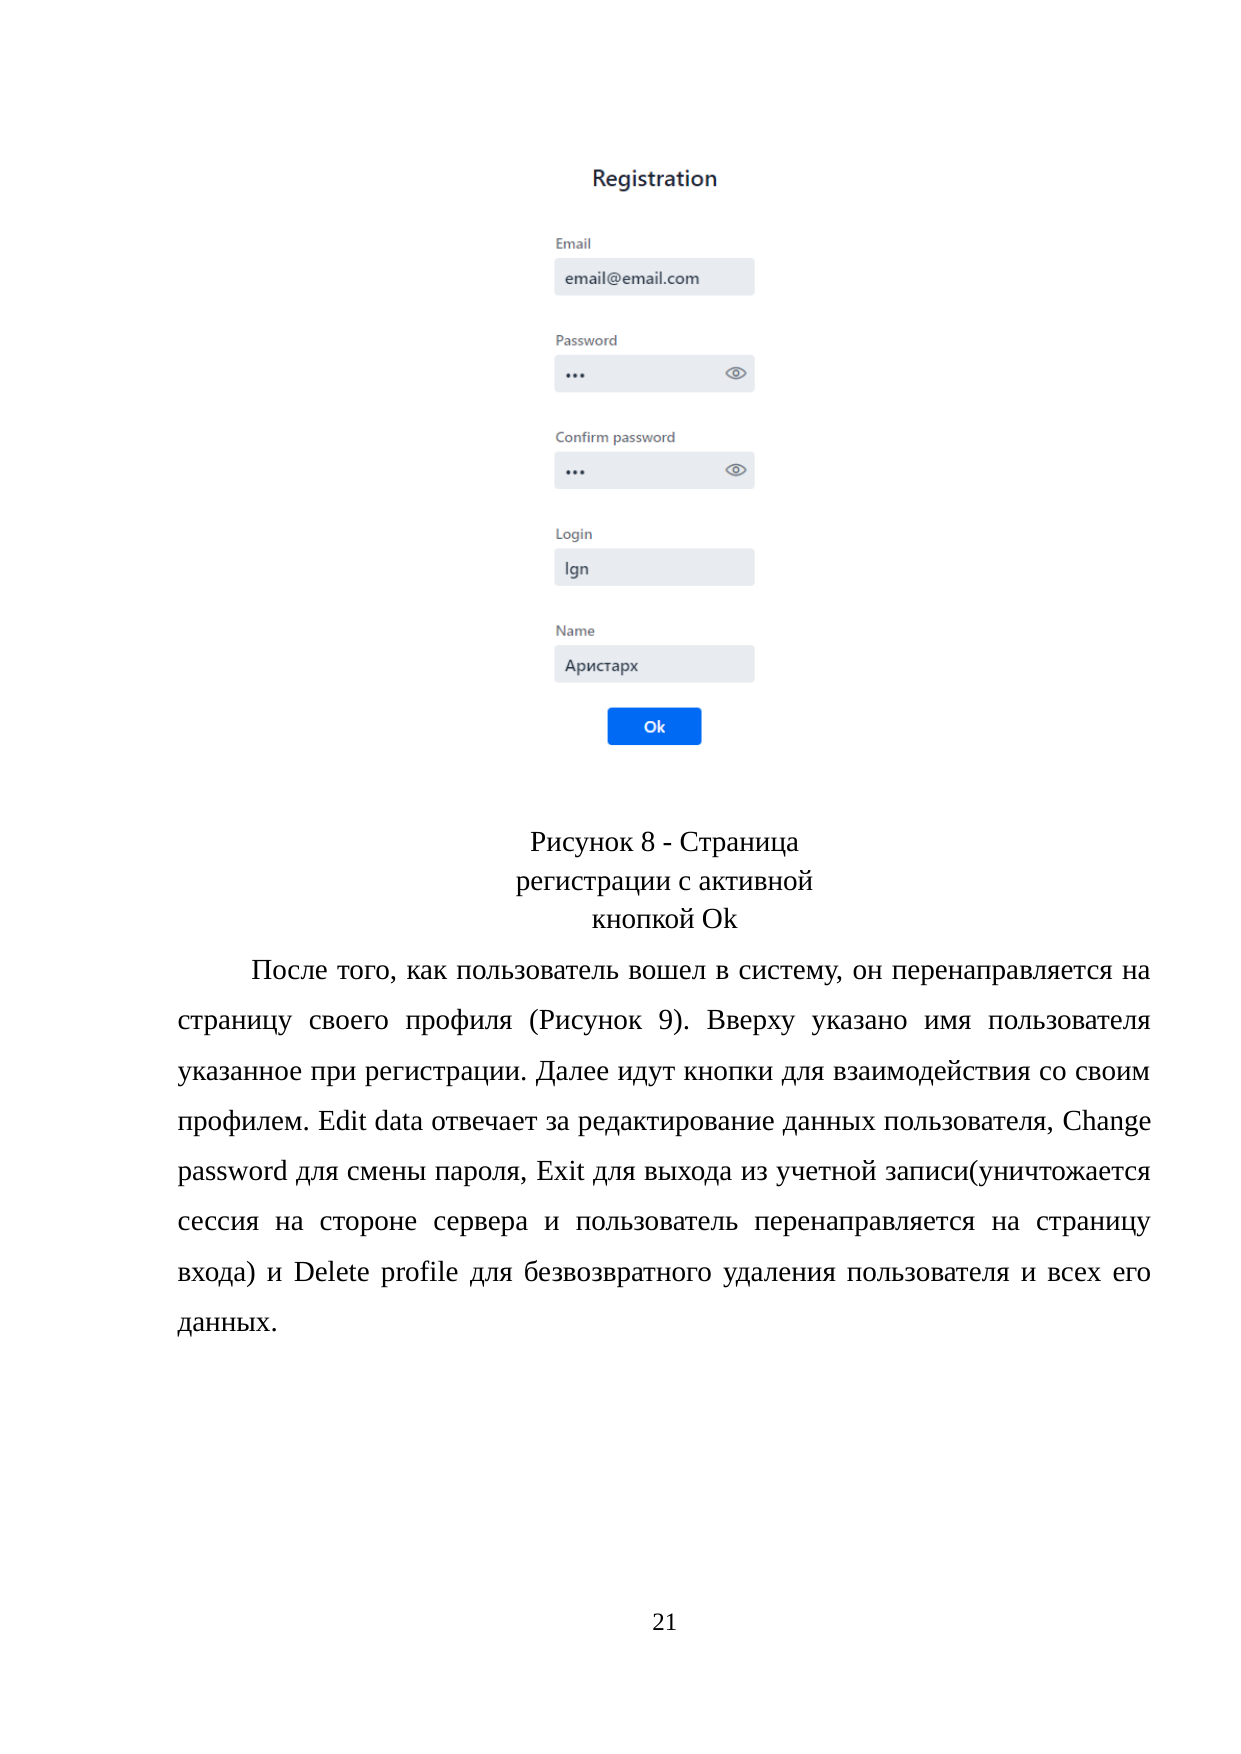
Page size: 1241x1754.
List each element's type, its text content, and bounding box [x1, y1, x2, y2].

text Рисунок 8 - Страница регистрации с активной кнопкой Ok [473, 820, 856, 935]
text После того, как пользователь вошел в систему, он перенаправляется на страницу своего профиля (Рисунок 9). Вверху указано имя пользователя указанное при регистрации. Далее идут кнопки для взаимодействия со своим профилем. Edit data отвечает за редактирование данных пользователя, Change password для смены пароля, Exit для выхода из учетной записи(уничтожается сессия на стороне сервера и пользователь перенаправляется на страницу входа) и Delete profile для безвозвратного удаления пользователя и всех его данных. [177, 118, 1152, 1338]
picture [472, 130, 857, 820]
